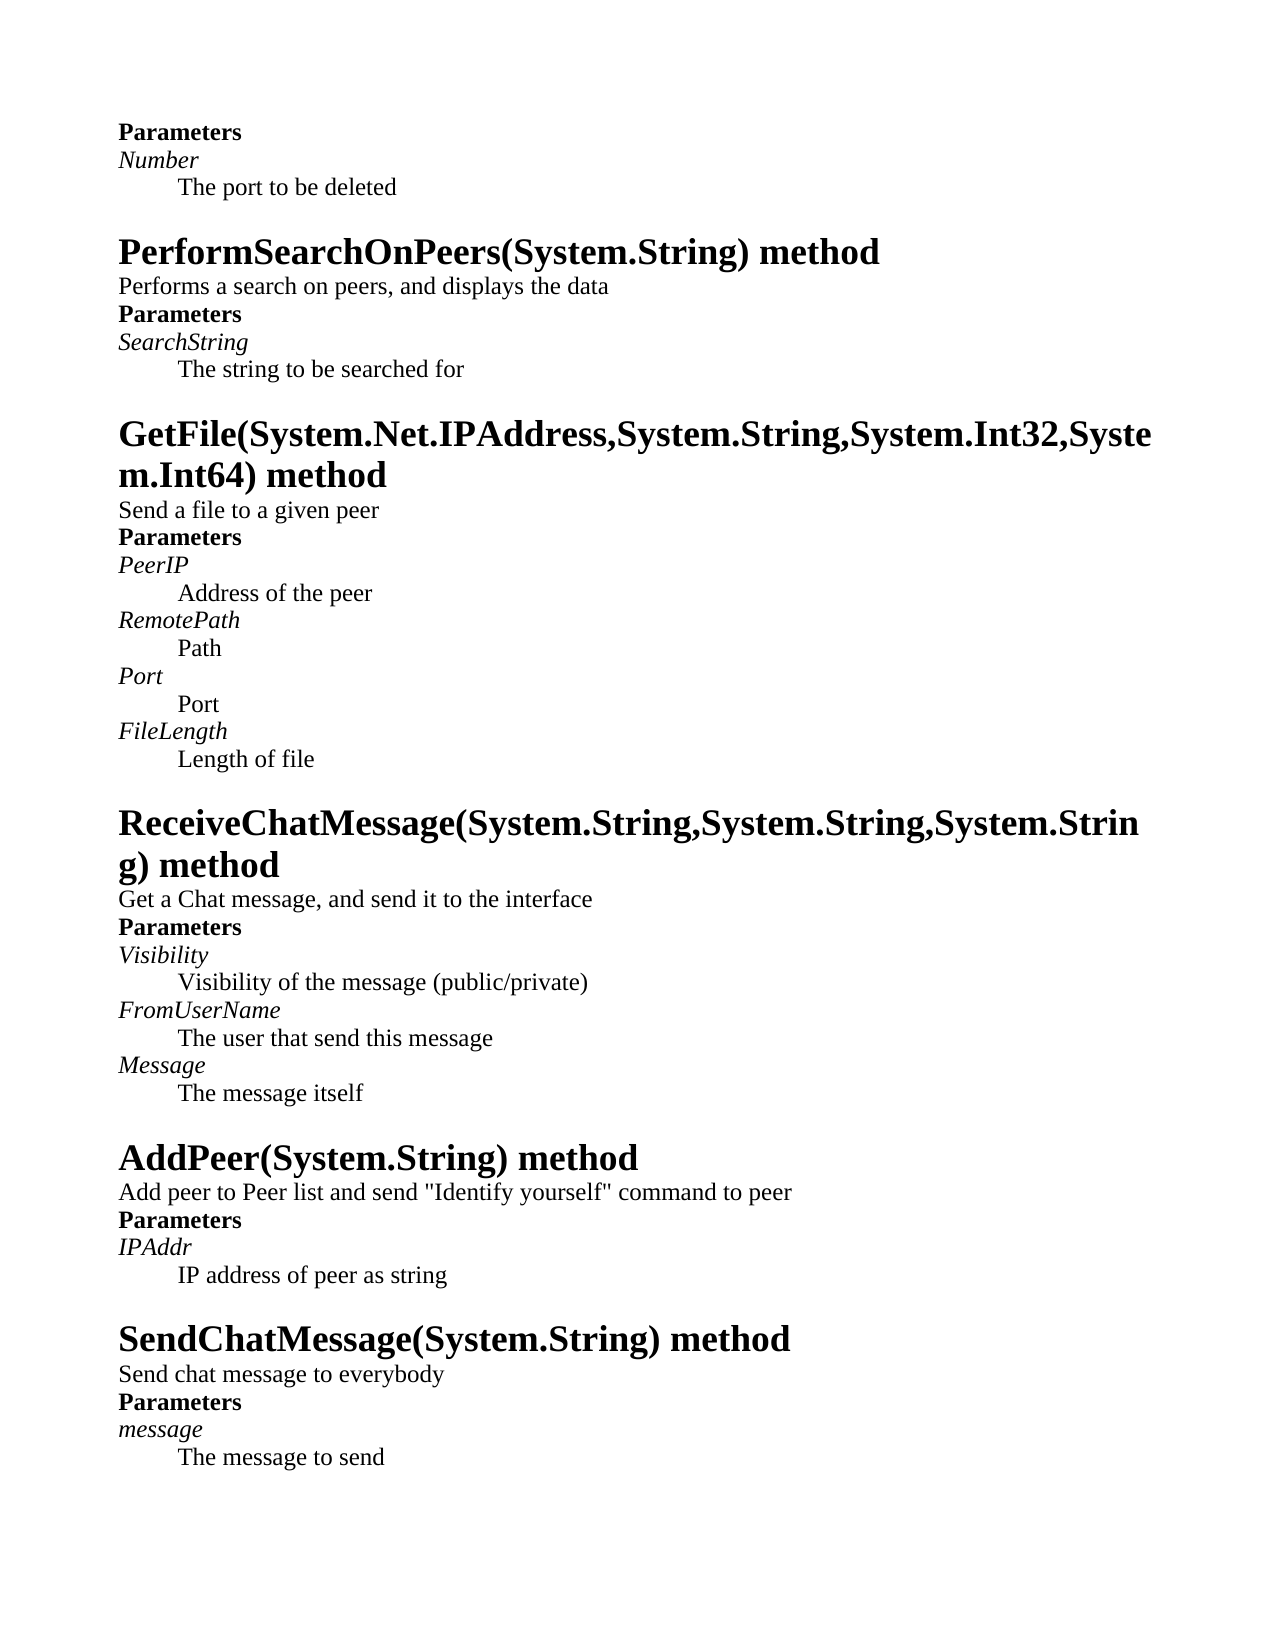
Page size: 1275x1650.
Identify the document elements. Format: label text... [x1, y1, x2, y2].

subtitle Message [118, 1052, 1157, 1079]
subtitle Parameters [118, 300, 1157, 328]
list The user that send this message [177, 1024, 1157, 1052]
list The message itself [177, 1079, 1157, 1107]
list Length of file [177, 745, 1157, 773]
subtitle IPAddr [118, 1233, 1157, 1261]
subtitle GetFile(System.Net.IPAddress,System.String,System.Int32,System.Int64) method [118, 413, 1157, 496]
subtitle SendChatMessage(System.String) method [118, 1318, 1157, 1360]
subtitle SearchString [118, 328, 1157, 355]
text Performs a search on peers, and displays the data [118, 272, 1157, 300]
subtitle Parameters [118, 913, 1157, 941]
list The message to send [177, 1443, 1157, 1471]
subtitle Number [118, 146, 1157, 173]
list IP address of peer as string [177, 1261, 1157, 1289]
text Get a Chat message, and send it to the interface [118, 885, 1157, 913]
subtitle FileLength [118, 717, 1157, 745]
text Add peer to Peer list and send "Identify yourself" command to peer [118, 1178, 1157, 1206]
subtitle Visibility [118, 941, 1157, 968]
subtitle Parameters [118, 118, 1157, 146]
subtitle message [118, 1415, 1157, 1443]
subtitle RemotePath [118, 607, 1157, 634]
list Port [177, 690, 1157, 717]
subtitle Port [118, 662, 1157, 690]
list Visibility of the message (public/private) [177, 968, 1157, 996]
subtitle Parameters [118, 523, 1157, 551]
list The string to be searched for [177, 355, 1157, 383]
list The port to be deleted [177, 173, 1157, 201]
subtitle PeerIP [118, 551, 1157, 579]
subtitle FromUserName [118, 996, 1157, 1024]
text Send a file to a given peer [118, 496, 1157, 523]
subtitle Parameters [118, 1388, 1157, 1415]
subtitle PerformSearchOnPeers(System.String) method [118, 231, 1157, 272]
subtitle ReceiveChatMessage(System.String,System.String,System.String) method [118, 802, 1157, 885]
subtitle Parameters [118, 1206, 1157, 1233]
subtitle AddPeer(System.String) method [118, 1137, 1157, 1178]
text Send chat message to everybody [118, 1360, 1157, 1388]
list Path [177, 634, 1157, 662]
list Address of the peer [177, 579, 1157, 607]
